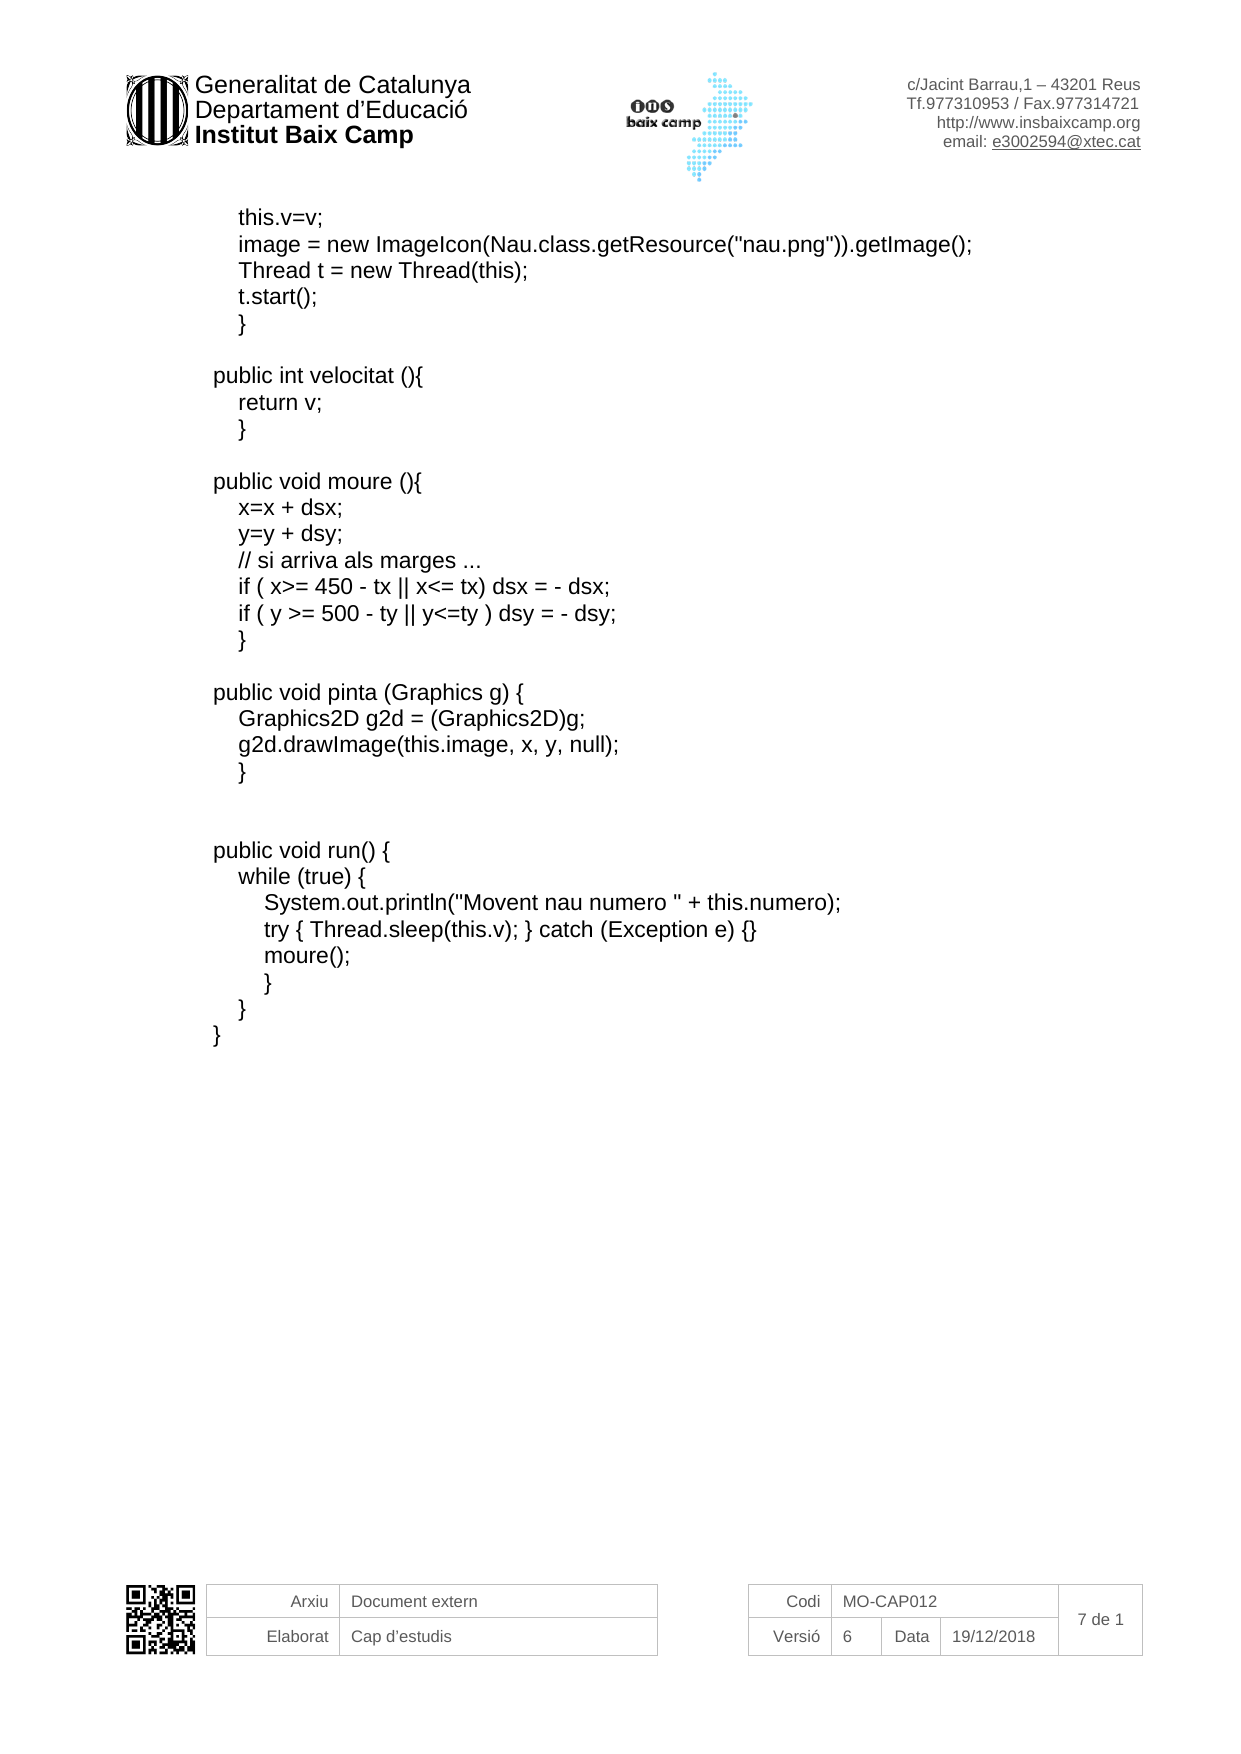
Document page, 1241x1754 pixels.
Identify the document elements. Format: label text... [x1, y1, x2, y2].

text this.v=v; [187, 204, 1137, 231]
text public void pinta (Graphics g) { [187, 678, 1137, 705]
text public void run() { [187, 837, 1137, 863]
text } [187, 626, 1137, 652]
text // si arriva als marges ... [187, 547, 1137, 573]
text moure(); [187, 942, 1137, 968]
text g2d.drawImage(this.image, x, y, null); [187, 731, 1137, 758]
text image = new ImageIcon(Nau.class.getResource("nau.png")).getImage(); [187, 231, 1137, 257]
picture [621, 58, 754, 191]
text Graphics2D g2d = (Graphics2D)g; [187, 705, 1137, 731]
text x=x + dsx; [187, 494, 1137, 520]
text while (true) { [187, 863, 1137, 889]
text if ( y >= 500 - ty || y<=ty ) dsy = - dsy; [187, 599, 1137, 626]
text y=y + dsy; [187, 520, 1137, 547]
text public void moure (){ [187, 468, 1137, 494]
text System.out.println("Movent nau numero " + this.numero); [187, 889, 1137, 916]
text public int velocitat (){ [187, 362, 1137, 389]
text } [187, 968, 1137, 995]
text } [187, 309, 1137, 336]
text return v; [187, 389, 1137, 415]
text } [187, 1021, 1137, 1047]
text try { Thread.sleep(this.v); } catch (Exception e) {} [187, 916, 1137, 942]
picture [126, 75, 189, 146]
text } [187, 415, 1137, 441]
text } [187, 758, 1137, 784]
text Thread t = new Thread(this); [187, 257, 1137, 283]
text t.start(); [187, 283, 1137, 309]
text if ( x>= 450 - tx || x<= tx) dsx = - dsx; [187, 573, 1137, 599]
text } [187, 995, 1137, 1021]
